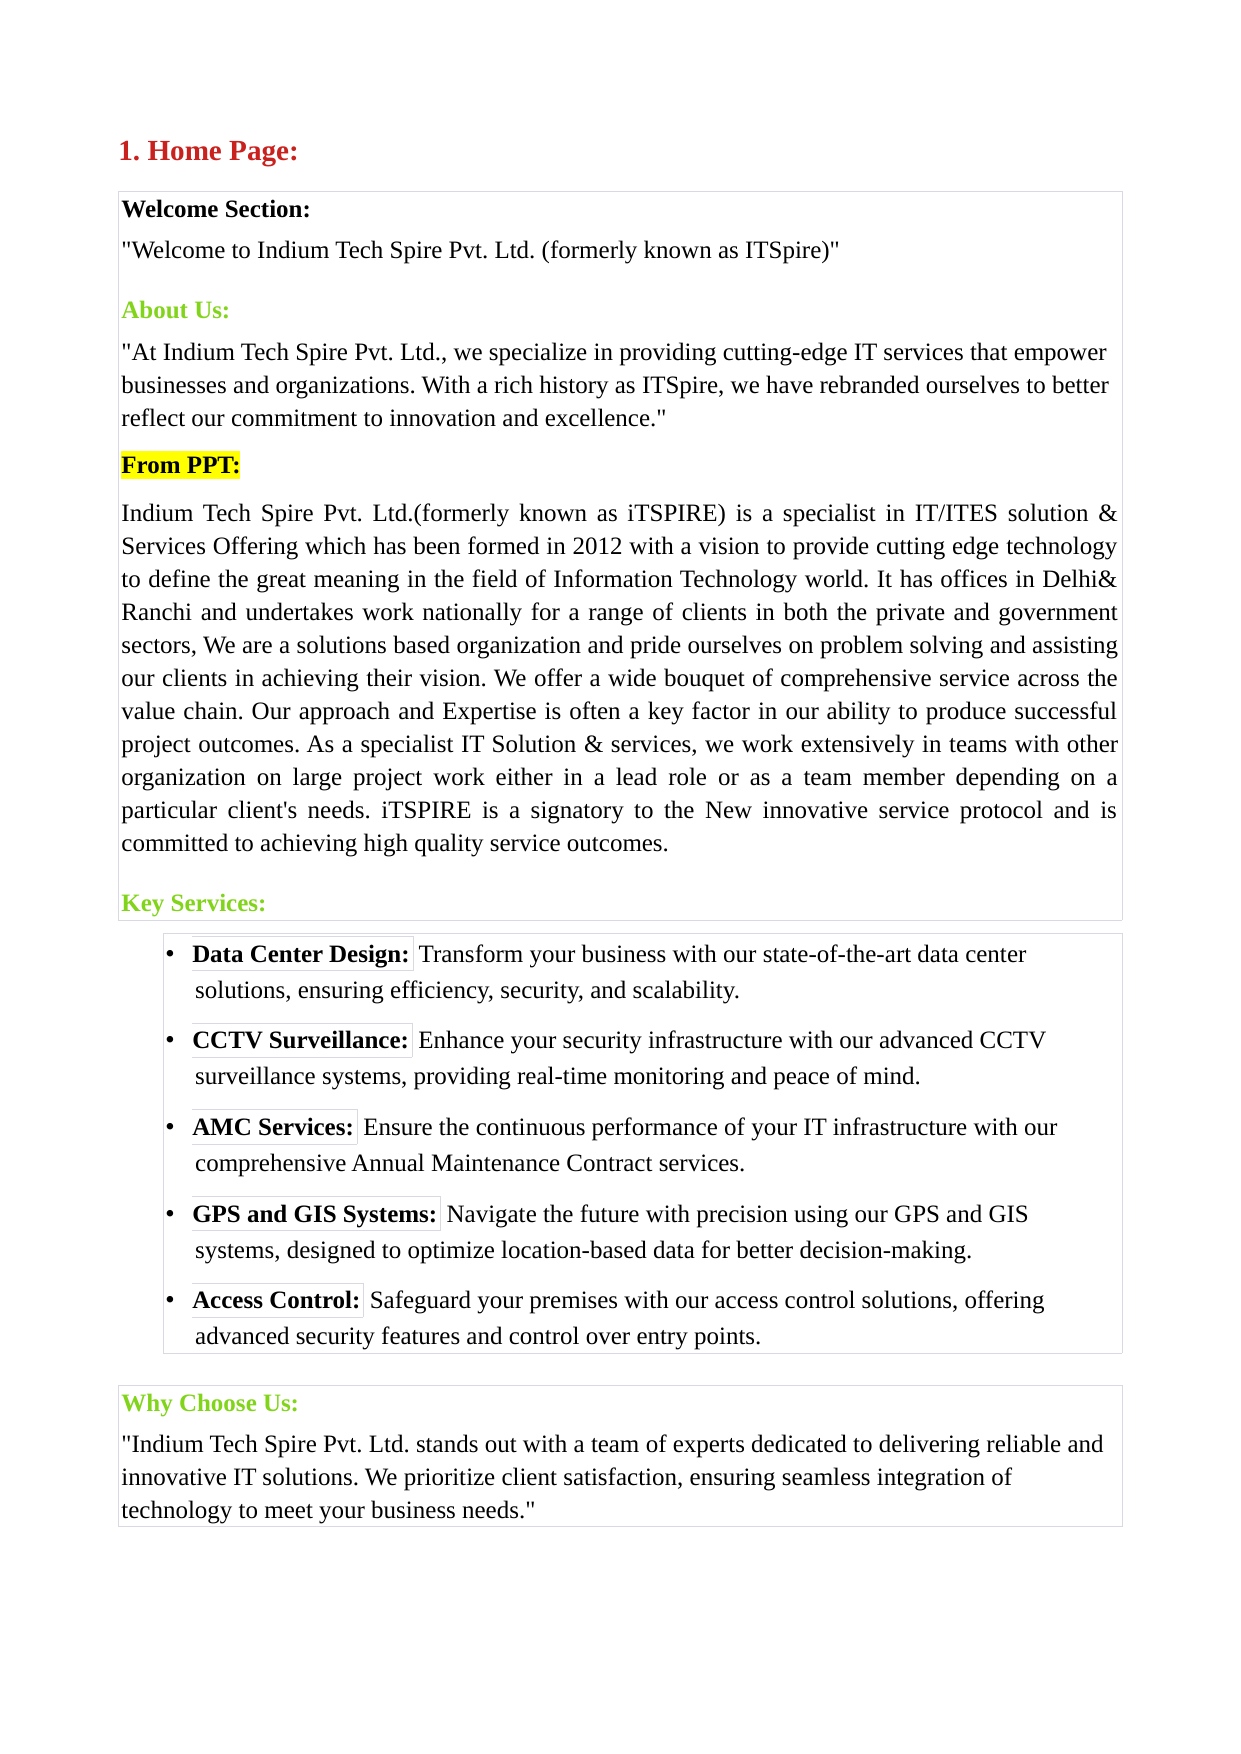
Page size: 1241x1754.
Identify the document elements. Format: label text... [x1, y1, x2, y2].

list AMC Services: Ensure the continuous performance of your IT infrastructure with our comprehensive Annual Maintenance Contract services. [164, 1106, 1122, 1177]
list CCTV Surveillance: Enhance your security infrastructure with our advanced CCTV surveillance systems, providing real-time monitoring and peace of mind. [164, 1019, 1122, 1090]
list Data Center Design: Transform your business with our state-of-the-art data center solutions, ensuring efficiency, security, and scalability. [164, 934, 1122, 1003]
list Access Control: Safeguard your premises with our access control solutions, offering advanced security features and control over entry points. [164, 1279, 1122, 1353]
subtitle About Us: [119, 293, 1122, 324]
subtitle Why Choose Us: [119, 1386, 1122, 1416]
text From PPT: [119, 447, 1122, 479]
text "Indium Tech Spire Pvt. Ltd. stands out with a team of experts dedicated to delivering reliable and innovative IT solutions. We prioritize client satisfaction, ensuring seamless integration of technology to meet your business needs." [119, 1426, 1122, 1526]
subtitle Key Services: [119, 885, 1122, 920]
subtitle 1. Home Page: [118, 133, 1122, 166]
list GPS and GIS Systems: Navigate the future with precision using our GPS and GIS systems, designed to optimize location-based data for better decision-making. [164, 1193, 1122, 1263]
text "At Indium Tech Spire Pvt. Ltd., we specialize in providing cutting-edge IT services that empower businesses and organizations. With a rich history as ITSpire, we have rebranded ourselves to better reflect our commitment to innovation and excellence." [119, 334, 1122, 432]
subtitle Welcome Section: [119, 192, 1122, 223]
text "Welcome to Indium Tech Spire Pvt. Ltd. (formerly known as ITSpire)" [119, 232, 1122, 264]
text Indium Tech Spire Pvt. Ltd.(formerly known as iTSPIRE) is a specialist in IT/ITES solution & Services Offering which has been formed in 2012 with a vision to provide cutting edge technology to define the great meaning in the field of Information Technology world. It has offices in Delhi& Ranchi and undertakes work nationally for a range of clients in both the private and government sectors, We are a solutions based organization and pride ourselves on problem solving and assisting our clients in achieving their vision. We offer a wide bouquet of comprehensive service across the value chain. Our approach and Expertise is often a key factor in our ability to produce successful project outcomes. As a specialist IT Solution & services, we work extensively in teams with other organization on large project work either in a lead role or as a team member depending on a particular client's needs. iTSPIRE is a signatory to the New innovative service protocol and is committed to achieving high quality service outcomes. [119, 495, 1122, 857]
